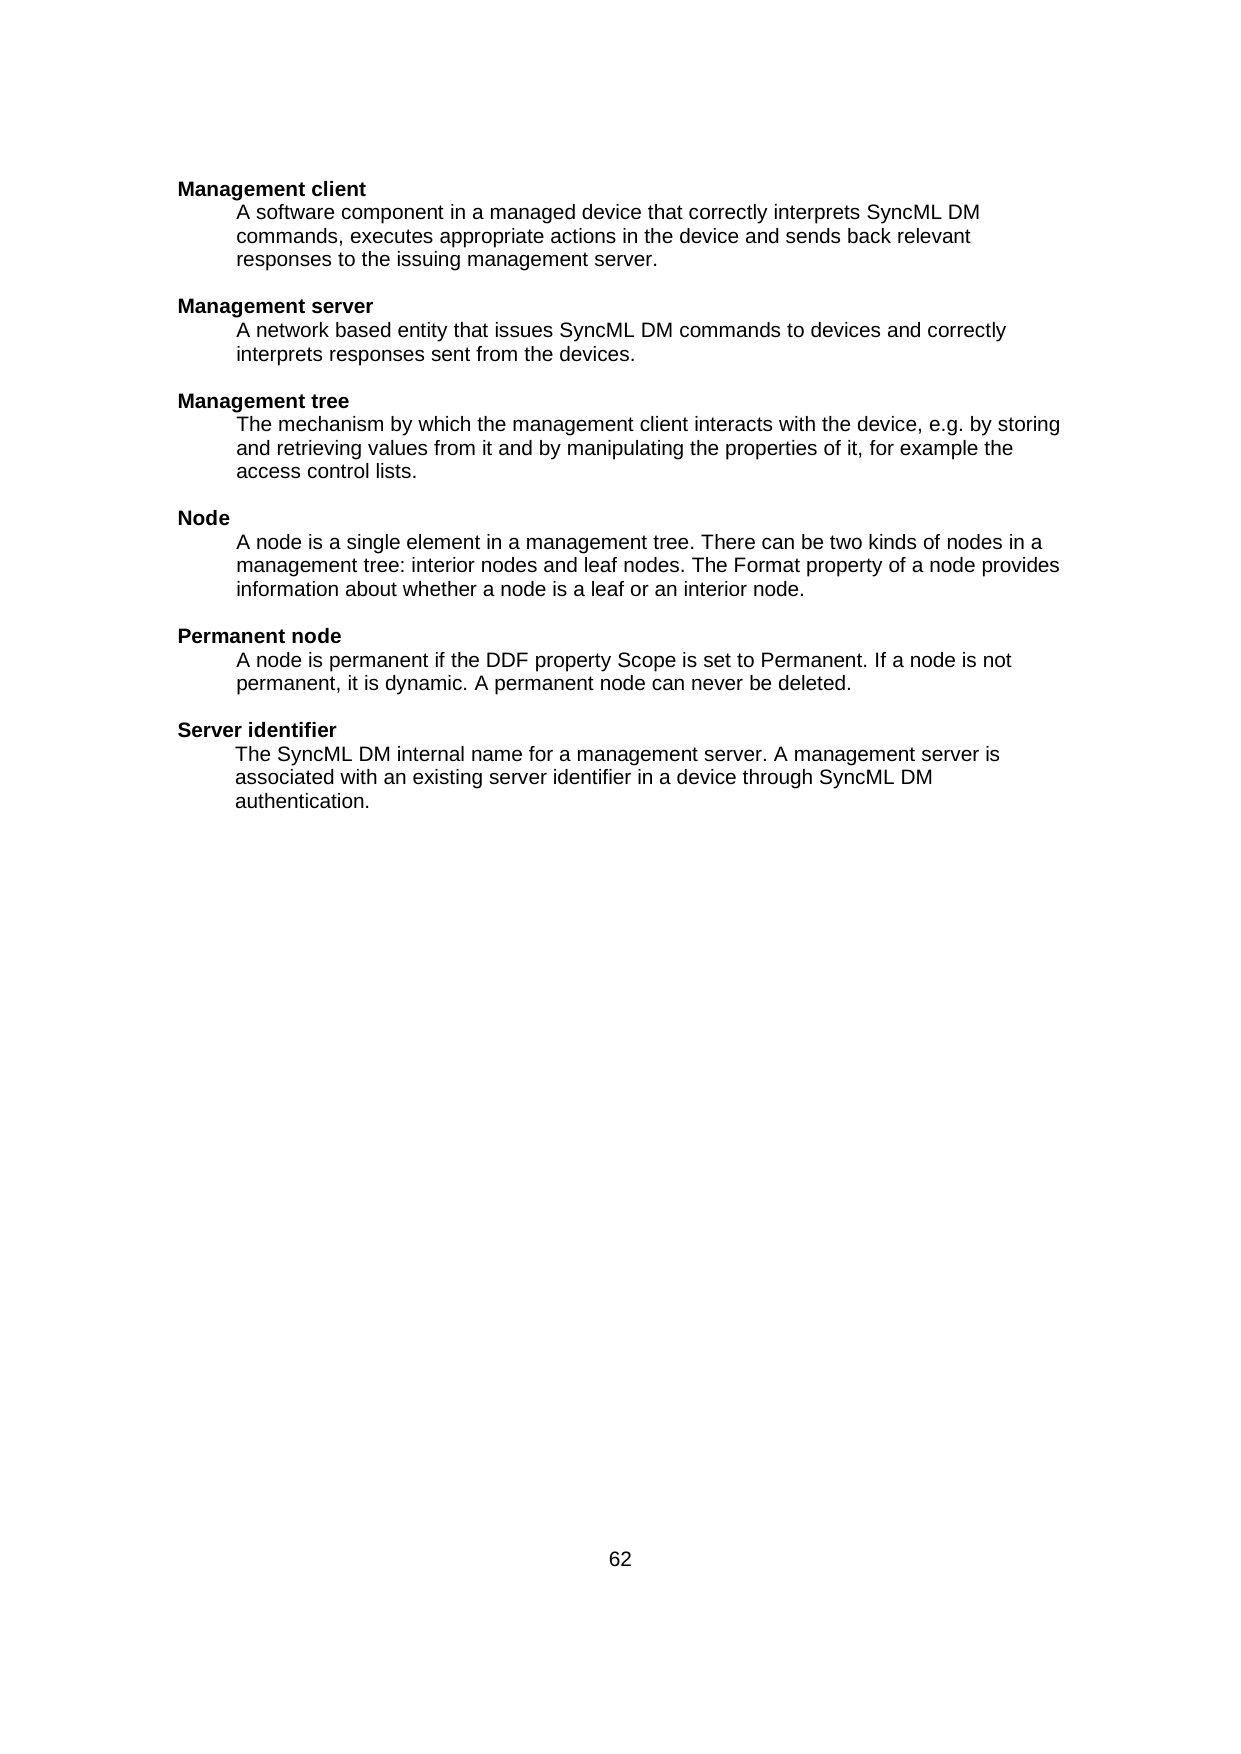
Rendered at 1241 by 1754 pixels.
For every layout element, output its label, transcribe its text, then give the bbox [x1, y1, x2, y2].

text A network based entity that issues SyncML DM commands to devices and correctly interprets responses sent from the devices. [236, 318, 1063, 366]
text The SyncML DM internal name for a management server. A management server is associated with an existing server identifier in a device through SyncML DM authentication. [235, 742, 1063, 813]
text A node is permanent if the DDF property Scope is set to Permanent. If a node is not permanent, it is dynamic. A permanent node can never be deleted. [236, 648, 1063, 695]
text Management server [177, 295, 1063, 318]
text Server identifier [177, 719, 1063, 742]
text Node [177, 507, 1063, 530]
text Management tree [177, 389, 1063, 413]
text Management client [177, 177, 1063, 201]
text A node is a single element in a management tree. There can be two kinds of nodes in a management tree: interior nodes and leaf nodes. The Format property of a node provides information about whether a node is a leaf or an interior node. [236, 530, 1063, 601]
text A software component in a managed device that correctly interprets SyncML DM commands, executes appropriate actions in the device and sends back relevant responses to the issuing management server. [236, 201, 1063, 271]
text Permanent node [177, 624, 1063, 648]
text The mechanism by which the management client interacts with the device, e.g. by storing and retrieving values from it and by manipulating the properties of it, for example the access control lists. [236, 413, 1063, 483]
